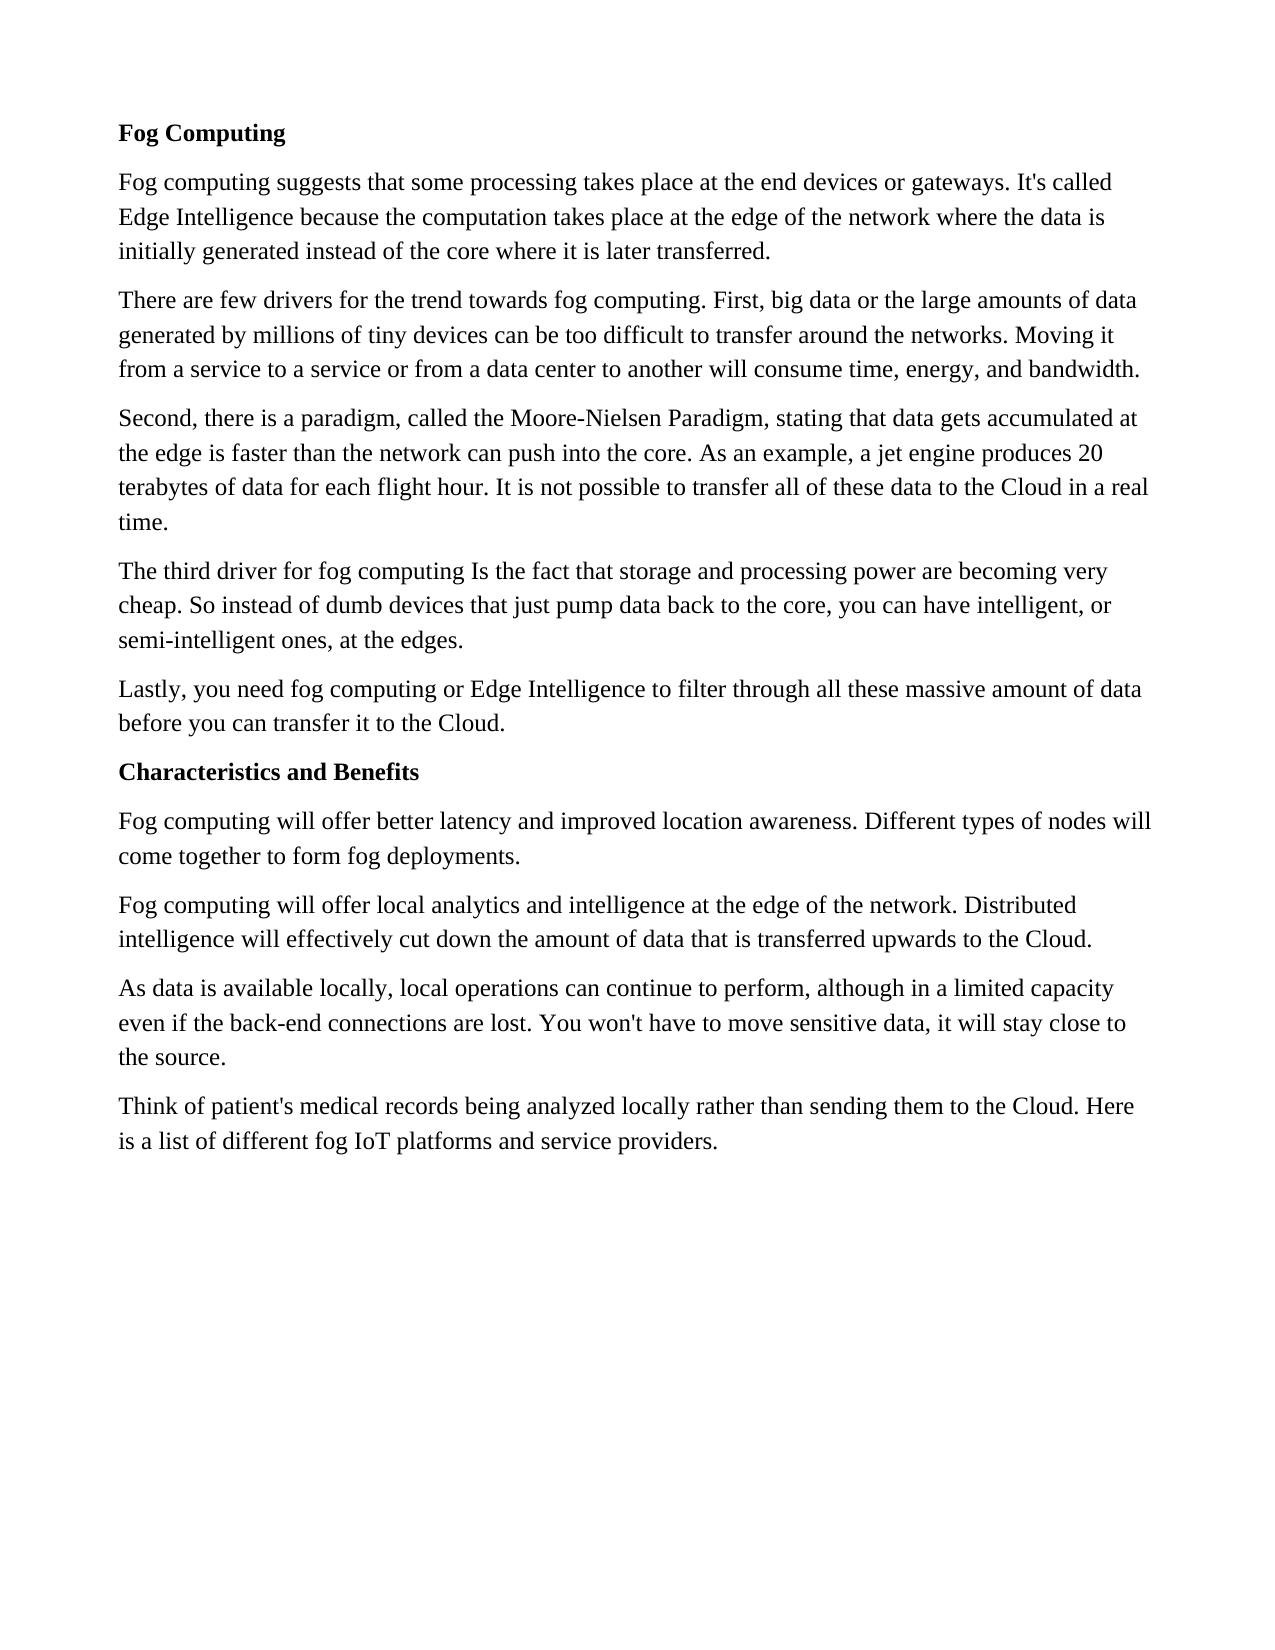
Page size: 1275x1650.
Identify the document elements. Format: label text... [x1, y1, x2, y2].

text The third driver for fog computing Is the fact that storage and processing power are becoming very cheap. So instead of dumb devices that just pump data back to the core, you can have intelligent, or semi-intelligent ones, at the edges. [118, 556, 1157, 653]
text Fog computing suggests that some processing takes place at the end devices or gateways. It's called Edge Intelligence because the computation takes place at the edge of the network where the data is initially generated instead of the core where it is later transferred. [118, 167, 1157, 265]
text Lastly, you need fog computing or Edge Intelligence to filter through all these massive amount of data before you can transfer it to the Cloud. [118, 674, 1157, 737]
text Think of patient's medical records being analyzed locally rather than sending them to the Cloud. Here is a list of different fog IoT platforms and service providers. [118, 1091, 1157, 1155]
text Second, there is a paradigm, called the Moore-Nielsen Paradigm, stating that data gets accumulated at the edge is faster than the network can push into the core. As an example, a jet engine produces 20 terabytes of data for each flight hour. It is not possible to transfer all of these data to the Cloud in a real time. [118, 403, 1157, 535]
text There are few drivers for the trend towards fog computing. First, big data or the large amounts of data generated by millions of tiny devices can be too difficult to transfer around the networks. Moving it from a service to a service or from a data center to another will consume time, energy, and bandwidth. [118, 285, 1157, 383]
text Fog computing will offer local analytics and intelligence at the edge of the network. Distributed intelligence will effectively cut down the amount of data that is transferred upwards to the Cloud. [118, 890, 1157, 953]
text Characteristics and Benefits [118, 757, 1157, 786]
text As data is available locally, local operations can continue to perform, although in a limited capacity even if the back-end connections are lost. You won't have to move sensitive data, it will stay close to the source. [118, 973, 1157, 1071]
text Fog Computing [118, 118, 1157, 147]
text Fog computing will offer better latency and improved location awareness. Different types of nodes will come together to form fog deployments. [118, 806, 1157, 869]
